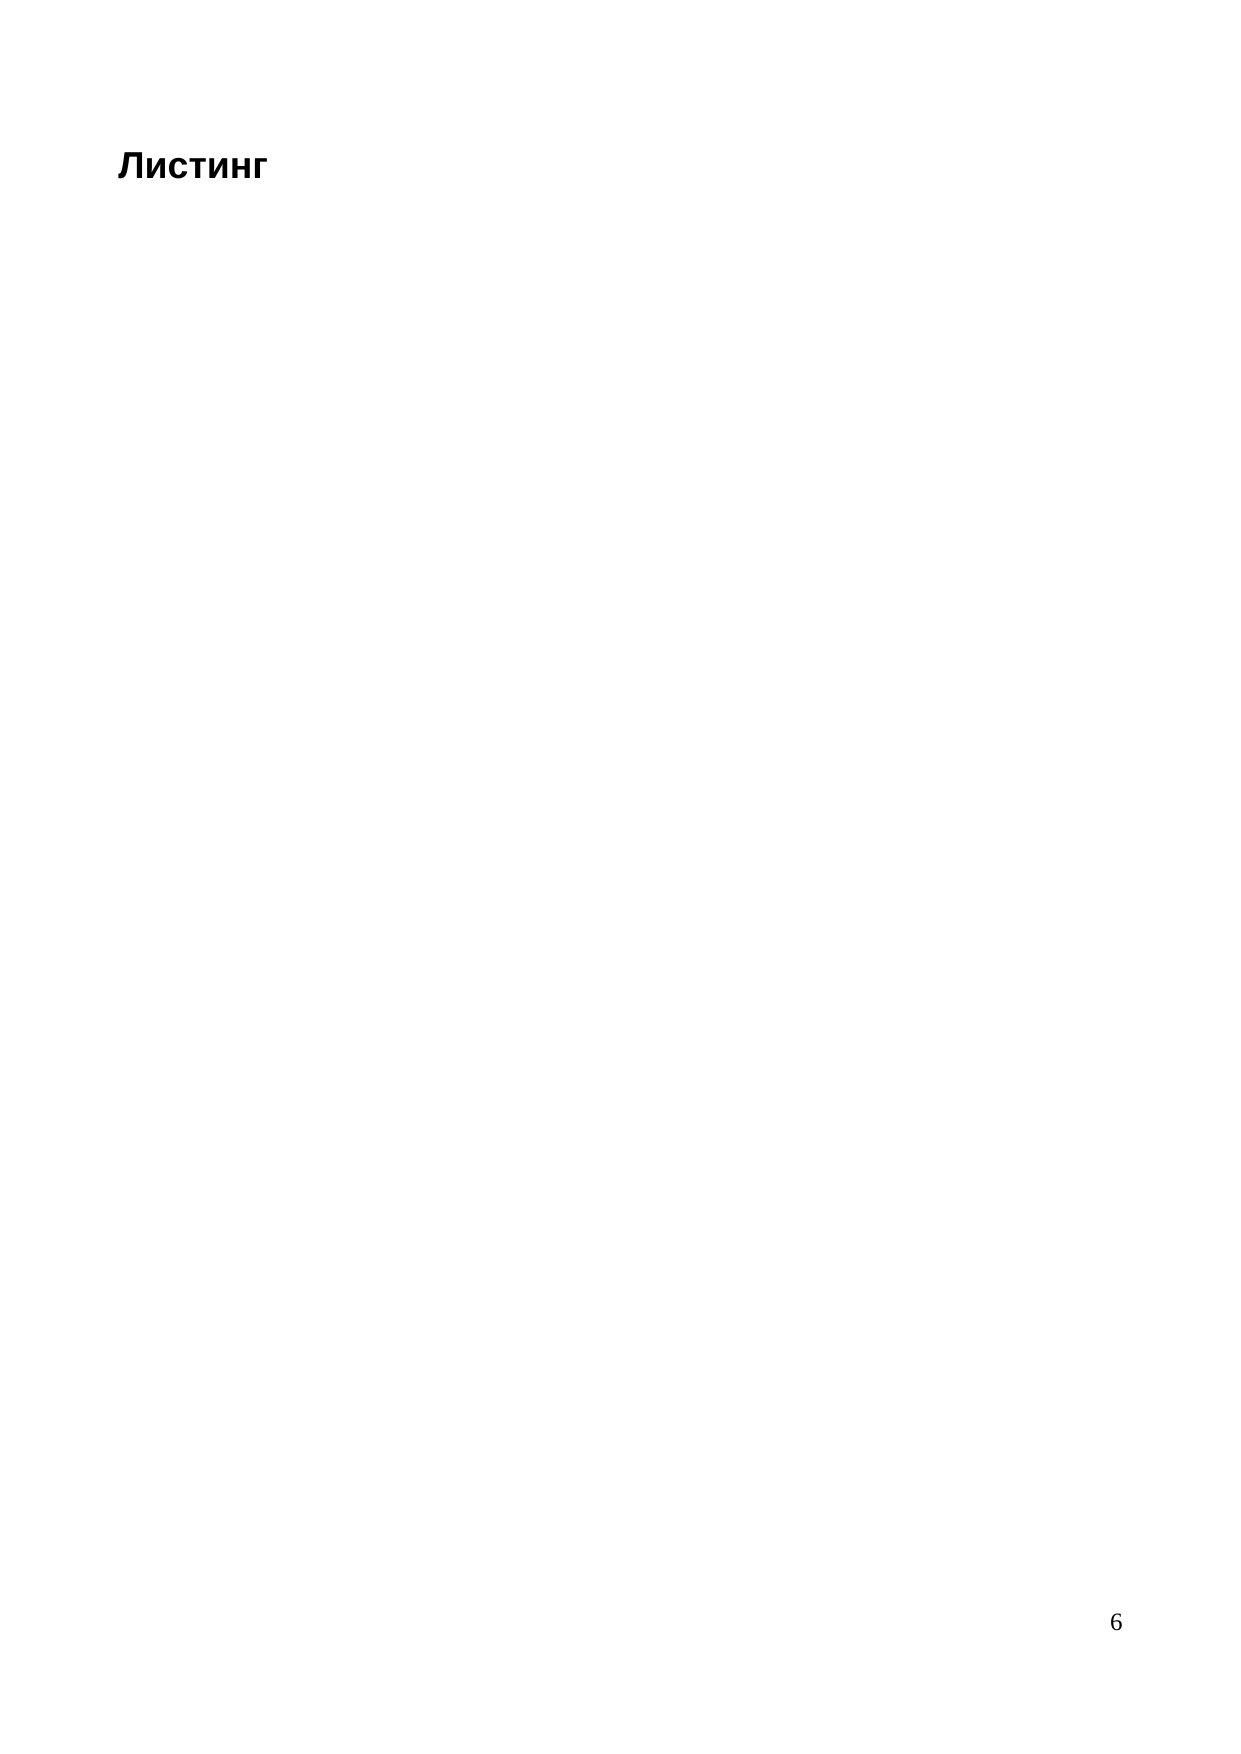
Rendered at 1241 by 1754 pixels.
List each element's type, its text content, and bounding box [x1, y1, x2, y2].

subtitle Листинг [118, 143, 1122, 186]
